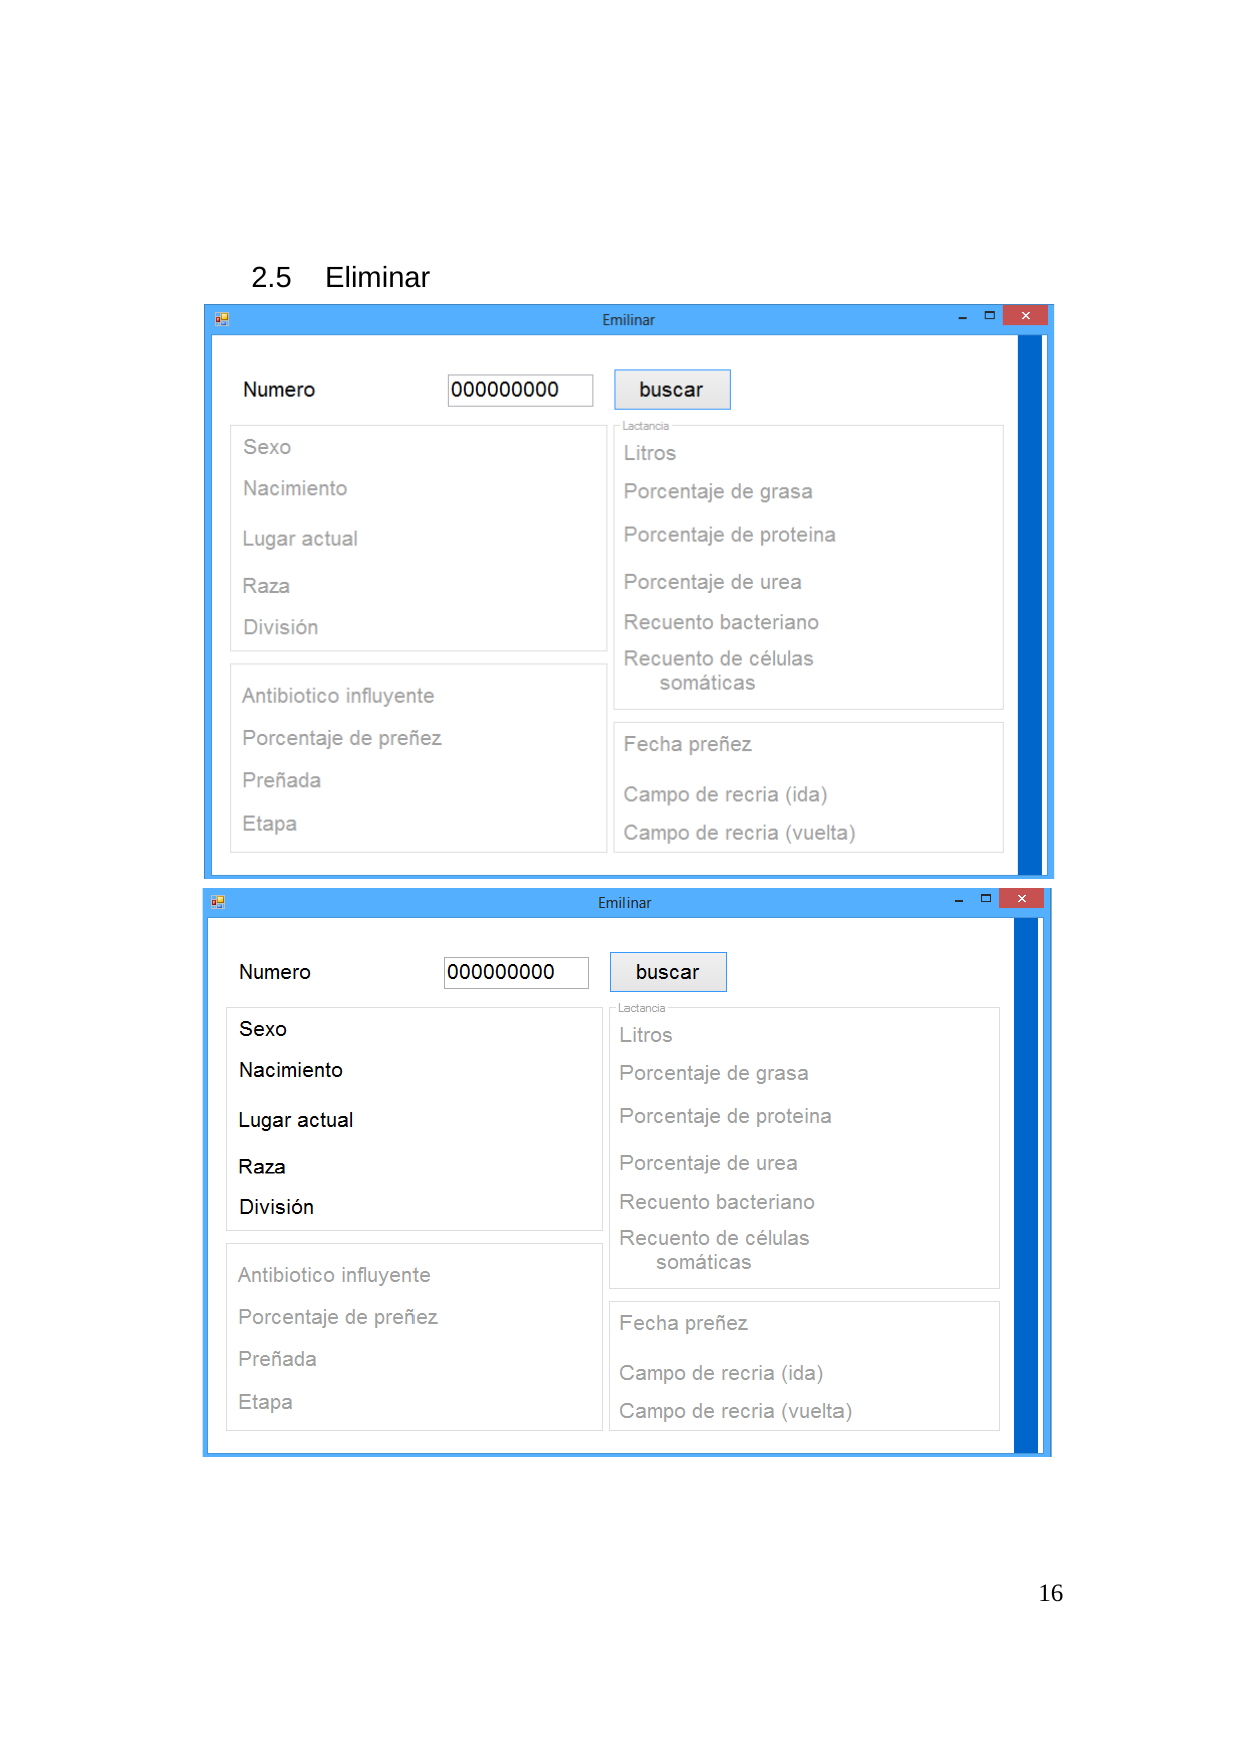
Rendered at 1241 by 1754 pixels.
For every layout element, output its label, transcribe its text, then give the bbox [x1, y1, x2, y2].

text 2.5 Eliminar [177, 260, 1063, 293]
